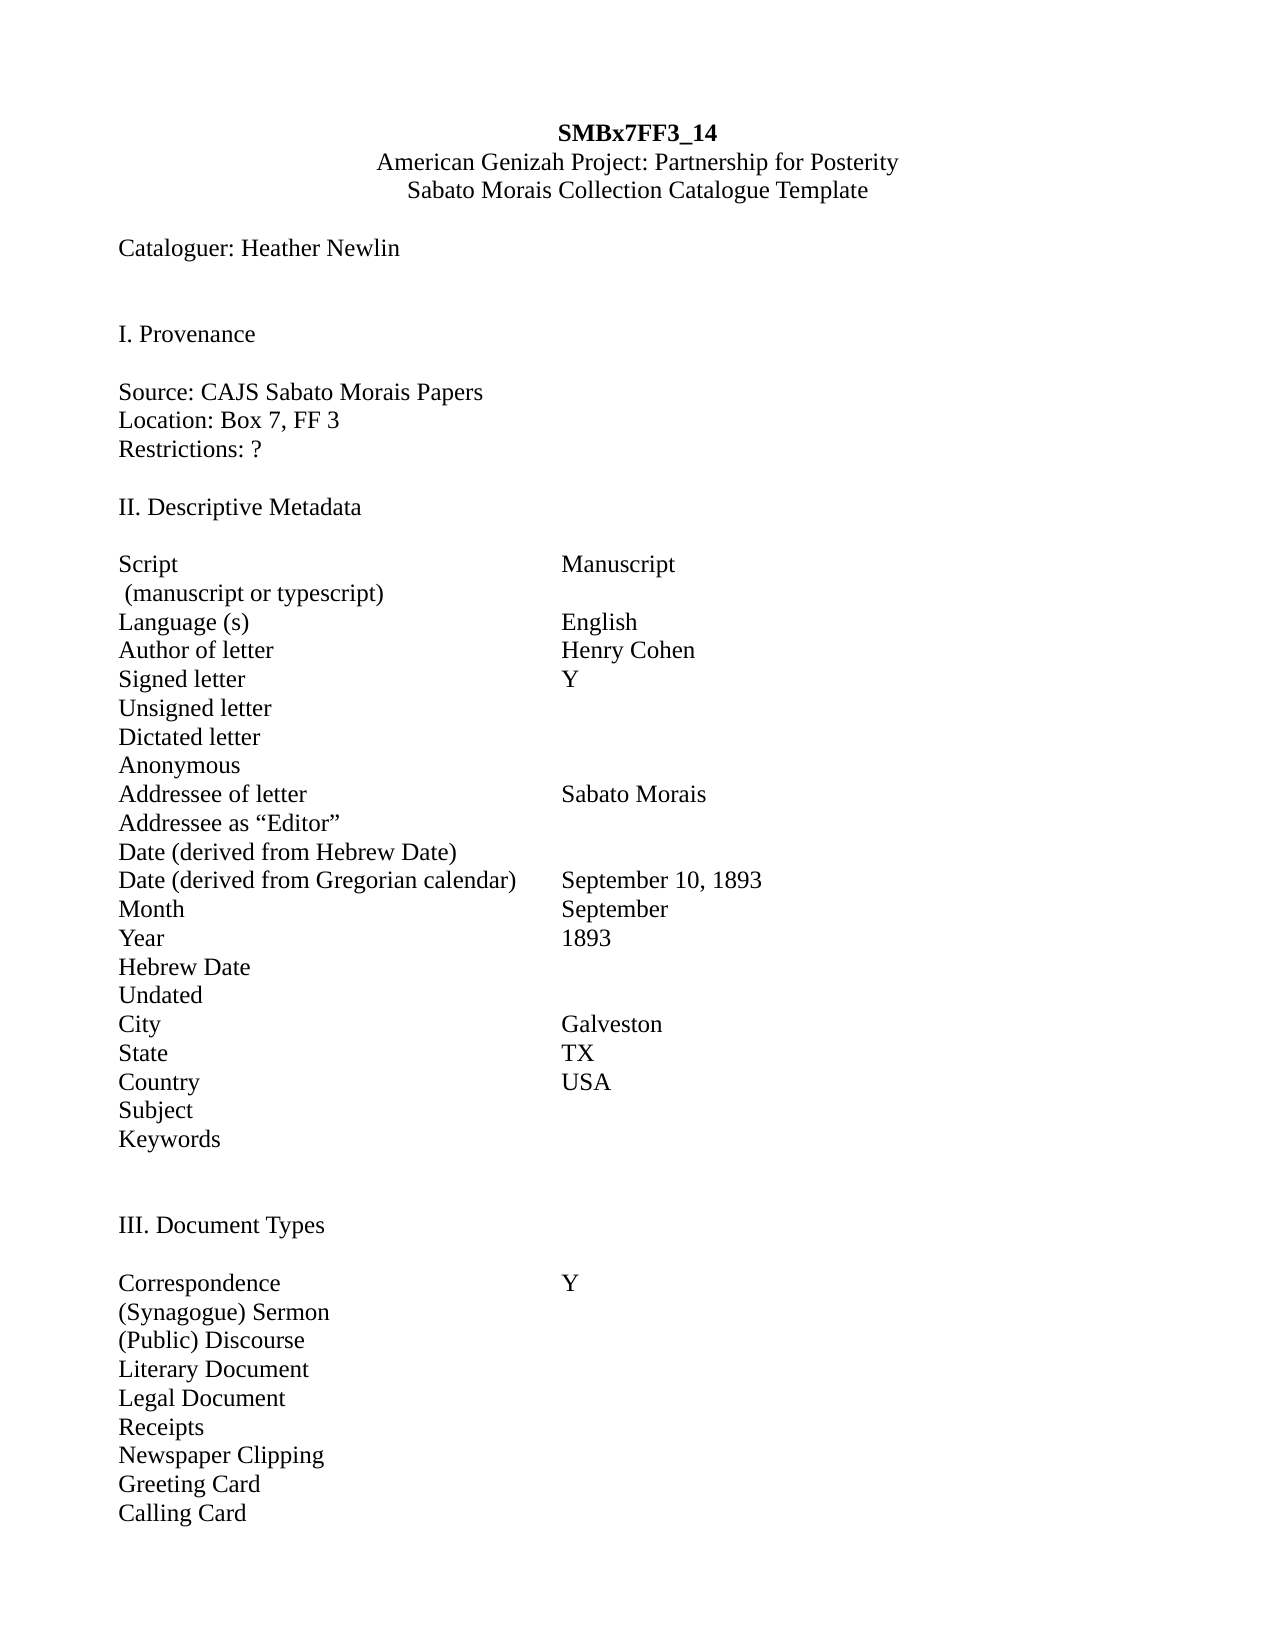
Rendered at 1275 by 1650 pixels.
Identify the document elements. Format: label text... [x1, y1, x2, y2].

text Location: Box 7, FF 3 [118, 406, 1157, 434]
text Legal Document [118, 1383, 1157, 1412]
text (manuscript or typescript) [118, 578, 1157, 607]
text (Public) Discourse [118, 1326, 1157, 1354]
text Language (s) English [118, 607, 1157, 636]
text Keywords [118, 1124, 1157, 1153]
text Undated [118, 981, 1157, 1009]
text Sabato Morais Collection Catalogue Template [118, 176, 1157, 204]
text Year 1893 [118, 923, 1157, 952]
text Subject [118, 1096, 1157, 1124]
text American Genizah Project: Partnership for Posterity [118, 147, 1157, 176]
text SMBx7FF3_14 [118, 118, 1157, 147]
text Date (derived from Hebrew Date) [118, 837, 1157, 866]
text Restrictions: ? [118, 434, 1157, 463]
text III. Document Types [118, 1211, 1157, 1239]
text Addressee as “Editor” [118, 808, 1157, 837]
text Date (derived from Gregorian calendar) September 10, 1893 [118, 866, 1157, 894]
text Country USA [118, 1067, 1157, 1096]
text Dictated letter [118, 722, 1157, 751]
text Calling Card [118, 1498, 1157, 1527]
text Newspaper Clipping [118, 1441, 1157, 1469]
text Hebrew Date [118, 952, 1157, 981]
text Literary Document [118, 1354, 1157, 1383]
text City Galveston [118, 1009, 1157, 1038]
text Addressee of letter Sabato Morais [118, 779, 1157, 808]
text Greeting Card [118, 1469, 1157, 1498]
text State TX [118, 1038, 1157, 1067]
text Signed letter Y [118, 664, 1157, 693]
text Unsigned letter [118, 693, 1157, 722]
text II. Descriptive Metadata [118, 492, 1157, 521]
text Correspondence Y [118, 1268, 1157, 1297]
text Author of letter Henry Cohen [118, 636, 1157, 664]
text (Synagogue) Sermon [118, 1297, 1157, 1326]
text Cataloguer: Heather Newlin [118, 233, 1157, 262]
text Anonymous [118, 751, 1157, 779]
text Source: CAJS Sabato Morais Papers [118, 377, 1157, 406]
text Script Manuscript [118, 549, 1157, 578]
text Month September [118, 894, 1157, 923]
text Receipts [118, 1412, 1157, 1441]
text I. Provenance [118, 319, 1157, 348]
